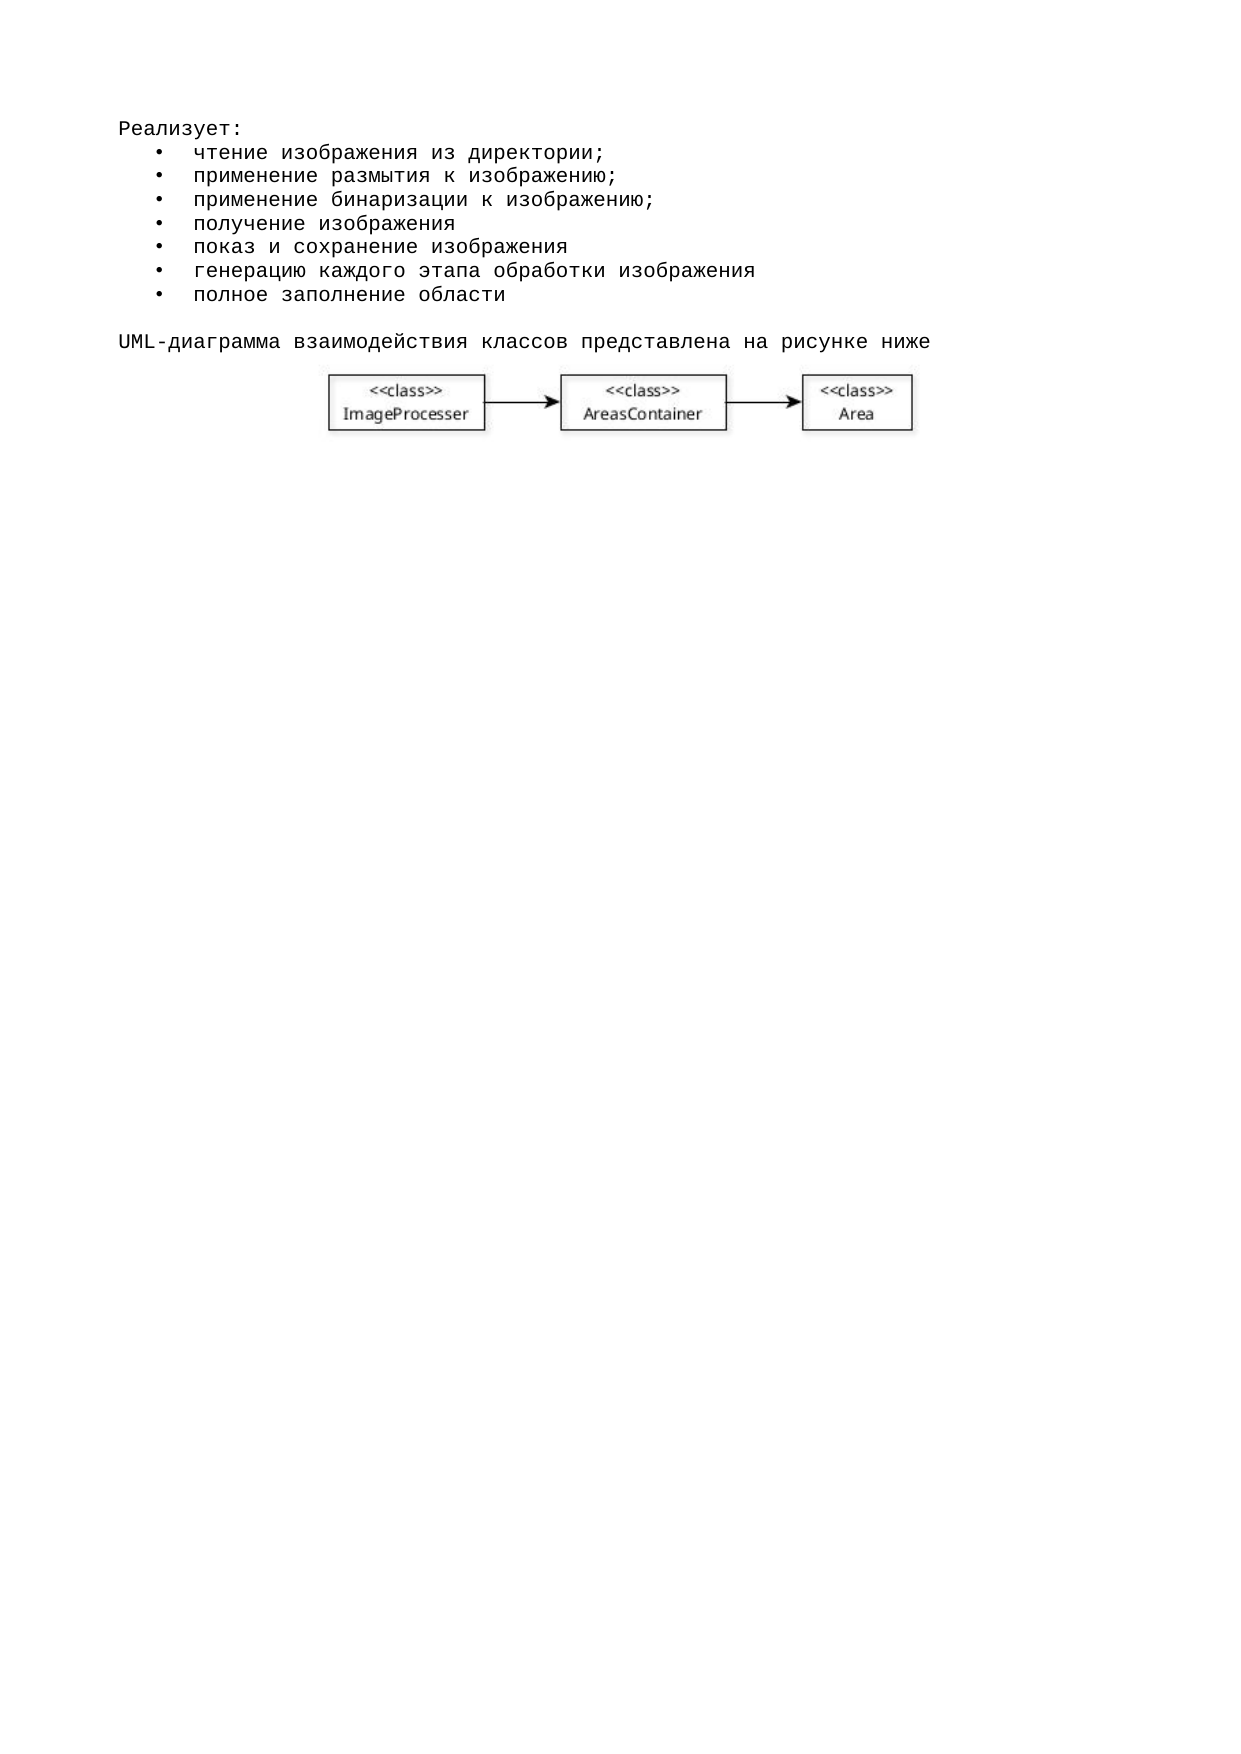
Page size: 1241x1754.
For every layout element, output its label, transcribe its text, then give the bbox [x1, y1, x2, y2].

list полное заполнение области [156, 284, 1122, 307]
list применение бинаризации к изображению; [156, 189, 1122, 213]
list получение изображения [156, 213, 1122, 236]
text Реализует: [118, 118, 1122, 142]
list чтение изображения из директории; [156, 142, 1122, 165]
list показ и сохранение изображения [156, 236, 1122, 260]
list применение размытия к изображению; [156, 165, 1122, 189]
list генерацию каждого этапа обработки изображения [156, 260, 1122, 284]
picture [308, 354, 932, 450]
text UML-диаграмма взаимодействия классов представлена на рисунке ниже [118, 331, 1122, 354]
